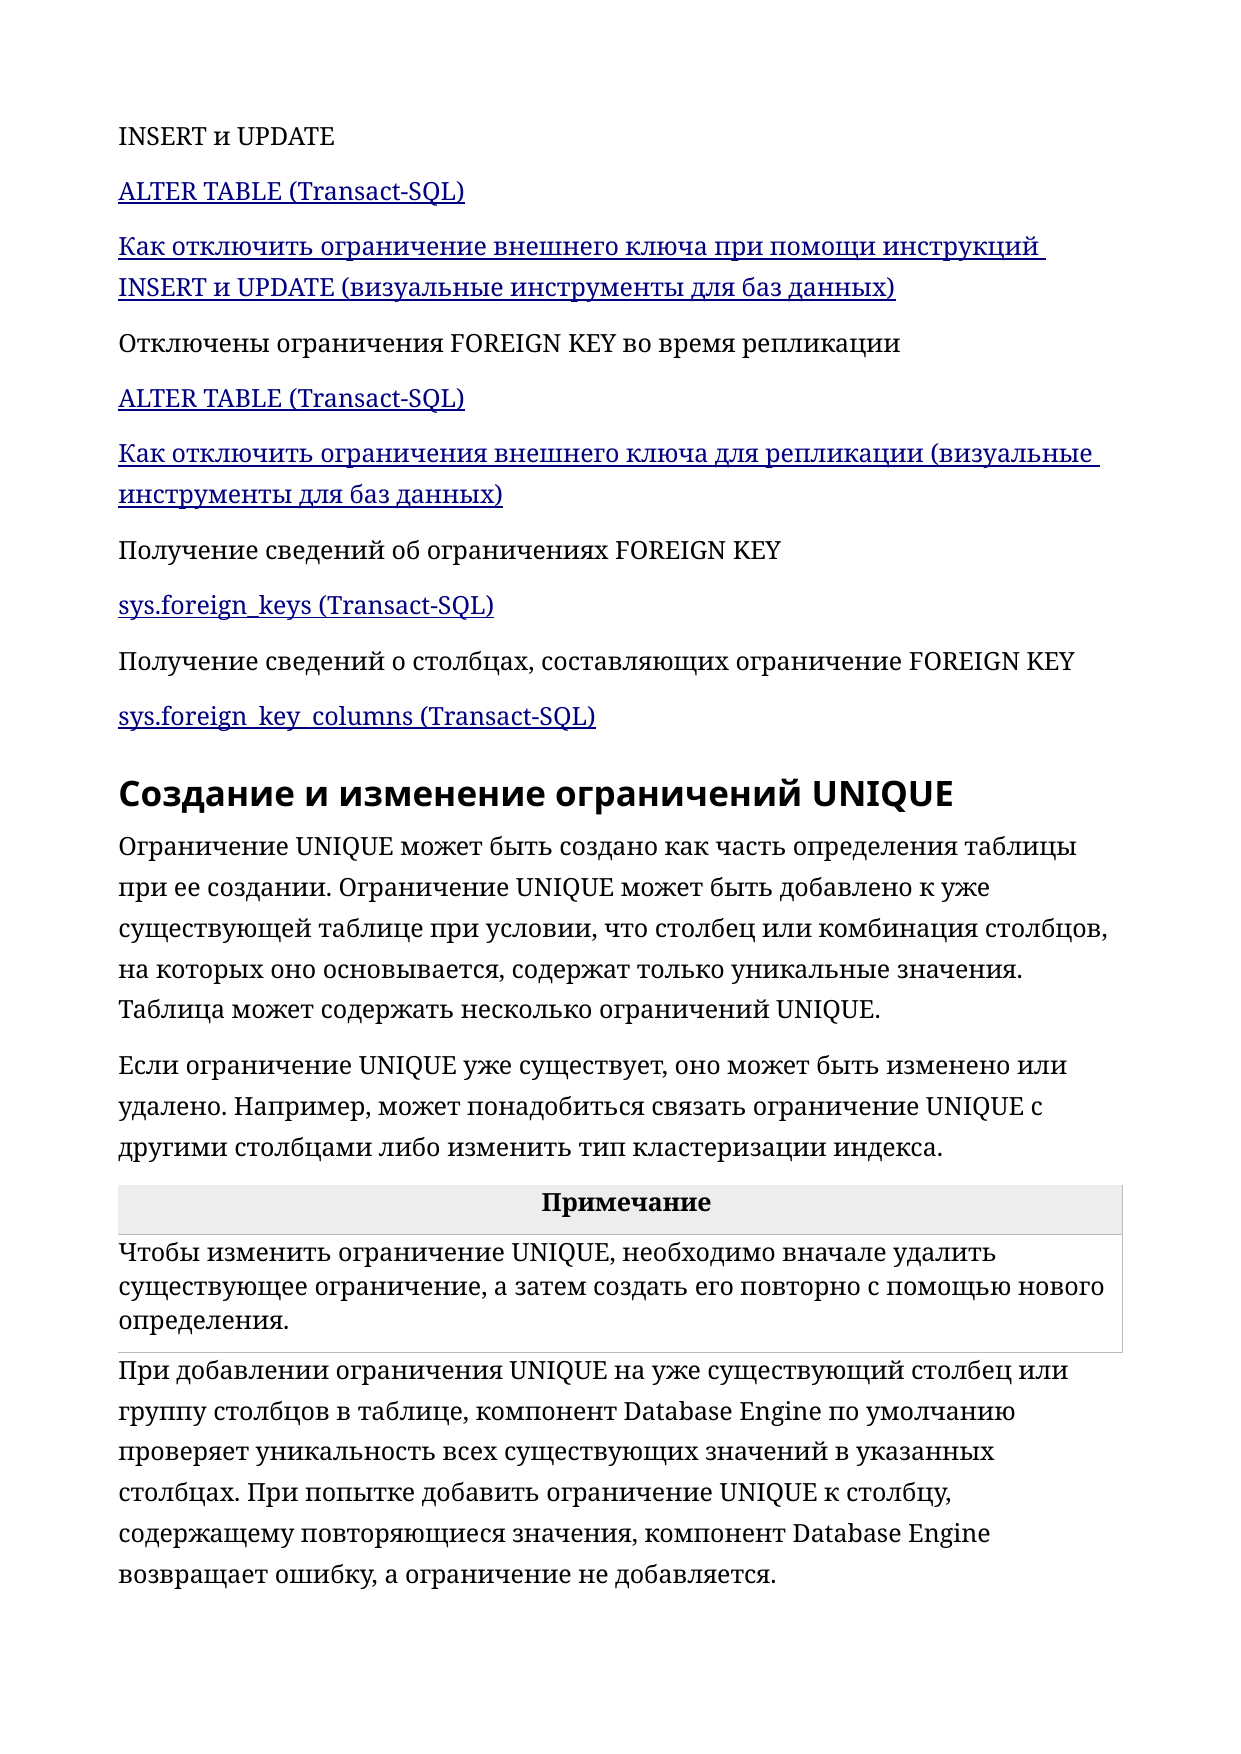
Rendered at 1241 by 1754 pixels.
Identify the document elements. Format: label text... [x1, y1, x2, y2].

table_cell Чтобы изменить ограничение UNIQUE, необходимо вначале удалить существующее ограничение, а затем создать его повторно с помощью нового определения. [118, 1235, 1122, 1352]
picture [516, 1189, 542, 1212]
text ALTER TABLE (Transact-SQL) [118, 173, 1122, 208]
text При добавлении ограничения UNIQUE на уже существующий столбец или группу столбцов в таблице, компонент Database Engine по умолчанию проверяет уникальность всех существующих значений в указанных столбцах. При попытке добавить ограничение UNIQUE к столбцу, содержащему повторяющиеся значения, компонент Database Engine возвращает ошибку, а ограничение не добавляется. [118, 1353, 1122, 1591]
table_header Примечание [118, 1185, 1122, 1234]
text Ограничение UNIQUE может быть создано как часть определения таблицы при ее создании. Ограничение UNIQUE может быть добавлено к уже существующей таблице при условии, что столбец или комбинация столбцов, на которых оно основывается, содержат только уникальные значения. Таблица может содержать несколько ограничений UNIQUE. [118, 829, 1122, 1026]
text sys.foreign_key_columns (Transact-SQL) [118, 698, 1122, 733]
text Если ограничение UNIQUE уже существует, оно может быть изменено или удалено. Например, может понадобиться связать ограничение UNIQUE с другими столбцами либо изменить тип кластеризации индекса. [118, 1047, 1122, 1163]
text Как отключить ограничение внешнего ключа при помощи инструкций INSERT и UPDATE (визуальные инструменты для баз данных) [118, 229, 1122, 304]
subtitle Создание и изменение ограничений UNIQUE [118, 768, 1122, 816]
text INSERT и UPDATE [118, 118, 1122, 152]
text Получение сведений об ограничениях FOREIGN KEY [118, 532, 1122, 566]
text ALTER TABLE (Transact-SQL) [118, 381, 1122, 415]
text Как отключить ограничения внешнего ключа для репликации (визуальные инструменты для баз данных) [118, 436, 1122, 511]
text Получение сведений о столбцах, составляющих ограничение FOREIGN KEY [118, 643, 1122, 677]
text Отключены ограничения FOREIGN KEY во время репликации [118, 325, 1122, 359]
text sys.foreign_keys (Transact-SQL) [118, 588, 1122, 622]
